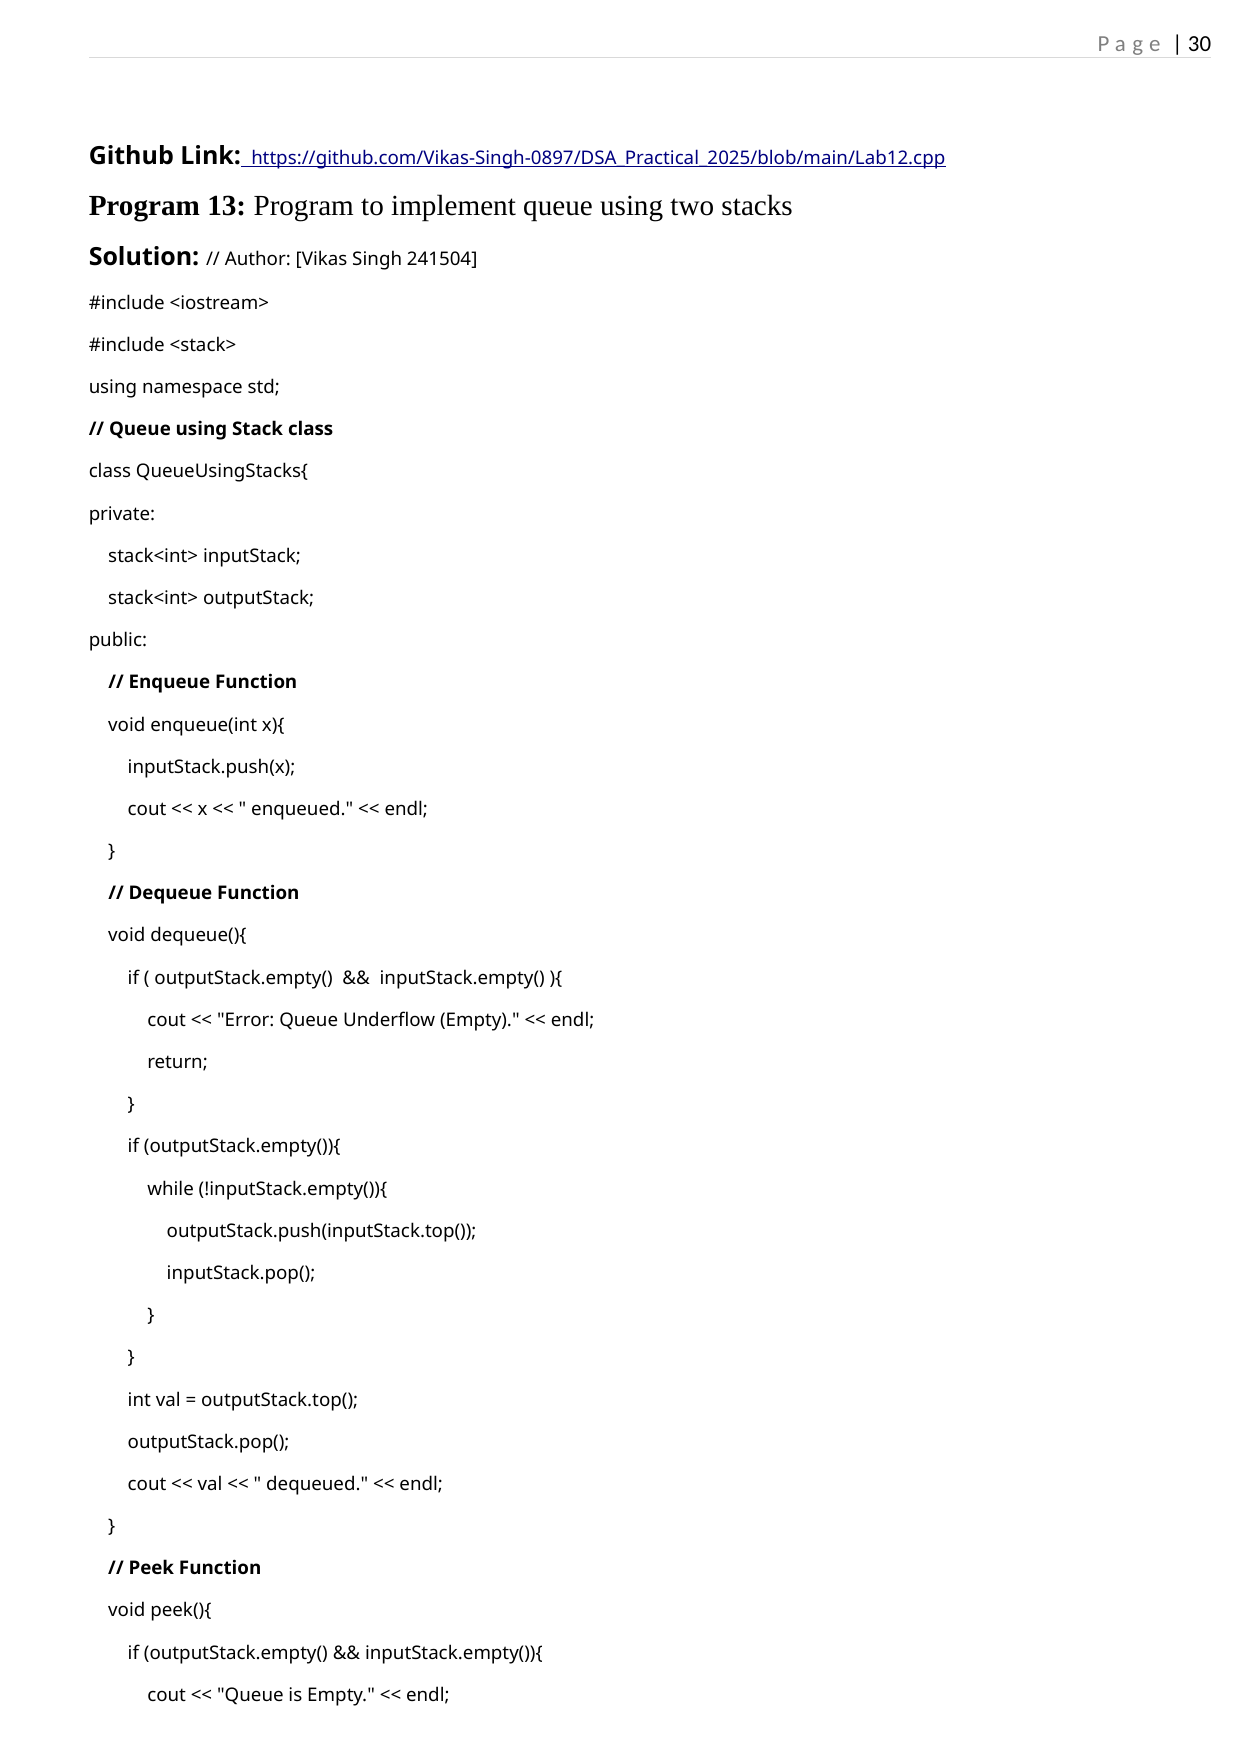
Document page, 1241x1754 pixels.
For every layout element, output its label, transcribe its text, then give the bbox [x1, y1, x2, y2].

text outputStack.push(inputStack.top()); [88, 1217, 1211, 1243]
text // Enqueue Function [88, 669, 1211, 694]
text if (outputStack.empty()){ [88, 1133, 1211, 1158]
text private: [88, 500, 1211, 525]
text inputStack.push(x); [88, 753, 1211, 778]
text void peek(){ [88, 1597, 1211, 1622]
text stack<int> outputStack; [88, 584, 1211, 610]
text if ( outputStack.empty() && inputStack.empty() ){ [88, 964, 1211, 989]
text #include <stack> [88, 331, 1211, 357]
text inputStack.pop(); [88, 1259, 1211, 1285]
text } [88, 1512, 1211, 1538]
text outputStack.pop(); [88, 1428, 1211, 1453]
text cout << val << " dequeued." << endl; [88, 1470, 1211, 1496]
text public: [88, 626, 1211, 652]
text } [88, 1091, 1211, 1116]
text stack<int> inputStack; [88, 542, 1211, 568]
text cout << "Queue is Empty." << endl; [88, 1681, 1211, 1707]
text if (outputStack.empty() && inputStack.empty()){ [88, 1639, 1211, 1664]
text Solution: // Author: [Vikas Singh 241504] [88, 238, 1211, 272]
text } [88, 1344, 1211, 1369]
text return; [88, 1048, 1211, 1074]
text #include <iostream> [88, 289, 1211, 314]
text Github Link: https://github.com/Vikas-Singh-0897/DSA_Practical_2025/blob/main/Lab12.cpp [88, 137, 1211, 171]
text void dequeue(){ [88, 922, 1211, 947]
text } [88, 837, 1211, 863]
text // Peek Function [88, 1554, 1211, 1580]
text // Queue using Stack class [88, 416, 1211, 441]
text cout << x << " enqueued." << endl; [88, 795, 1211, 821]
text Program 13: Program to implement queue using two stacks [88, 188, 1211, 222]
text // Dequeue Function [88, 879, 1211, 905]
text void enqueue(int x){ [88, 711, 1211, 736]
text class QueueUsingStacks{ [88, 458, 1211, 483]
text } [88, 1301, 1211, 1327]
text while (!inputStack.empty()){ [88, 1175, 1211, 1200]
text int val = outputStack.top(); [88, 1386, 1211, 1411]
text cout << "Error: Queue Underflow (Empty)." << endl; [88, 1006, 1211, 1032]
text using namespace std; [88, 373, 1211, 399]
